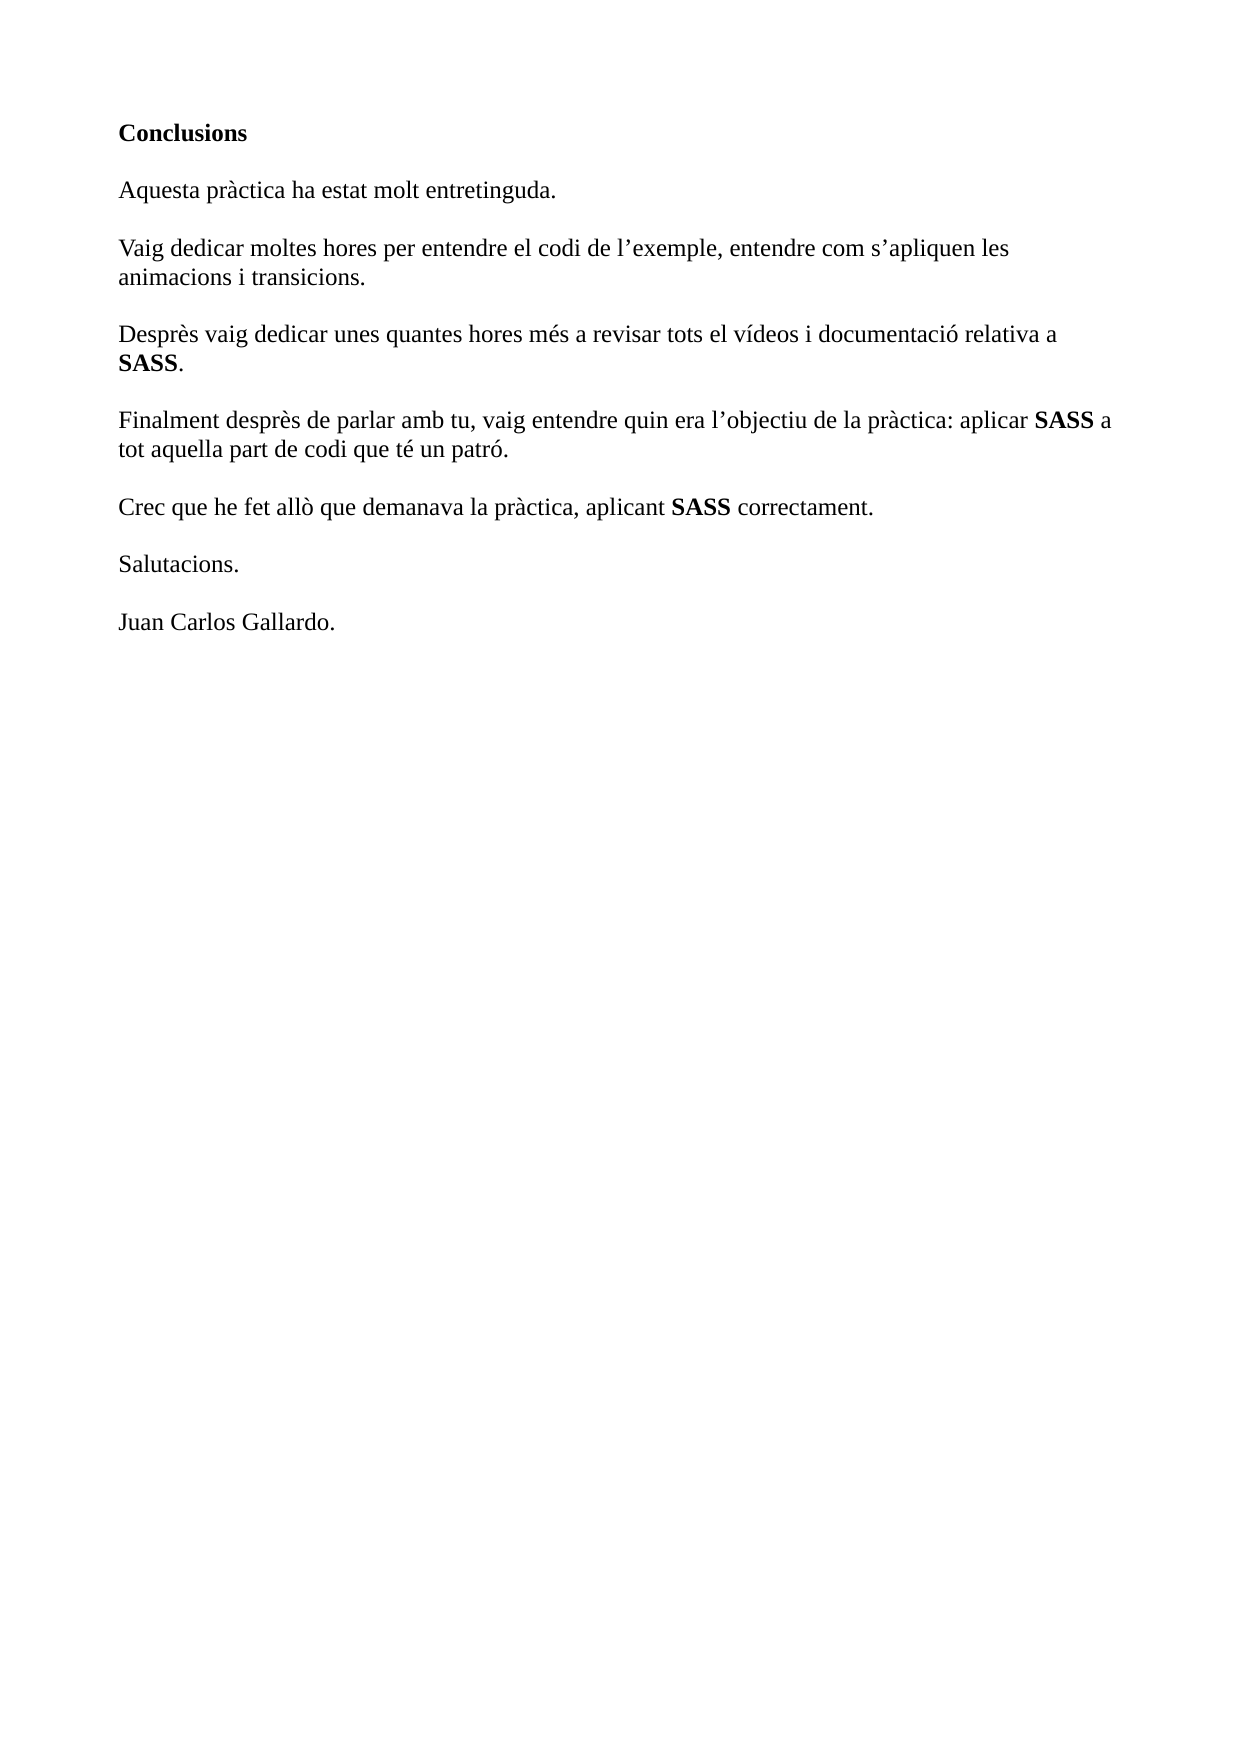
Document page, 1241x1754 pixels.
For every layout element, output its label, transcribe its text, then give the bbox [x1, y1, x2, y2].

text Finalment desprès de parlar amb tu, vaig entendre quin era l’objectiu de la pràctica: aplicar SASS a tot aquella part de codi que té un patró. [118, 406, 1122, 463]
text Salutacions. [118, 549, 1122, 578]
text Vaig dedicar moltes hores per entendre el codi de l’exemple, entendre com s’apliquen les animacions i transicions. [118, 233, 1122, 291]
text Conclusions [118, 118, 1122, 147]
text Juan Carlos Gallardo. [118, 607, 1122, 636]
text Crec que he fet allò que demanava la pràctica, aplicant SASS correctament. [118, 492, 1122, 521]
text Desprès vaig dedicar unes quantes hores més a revisar tots el vídeos i documentació relativa a SASS. [118, 319, 1122, 377]
text Aquesta pràctica ha estat molt entretinguda. [118, 176, 1122, 204]
